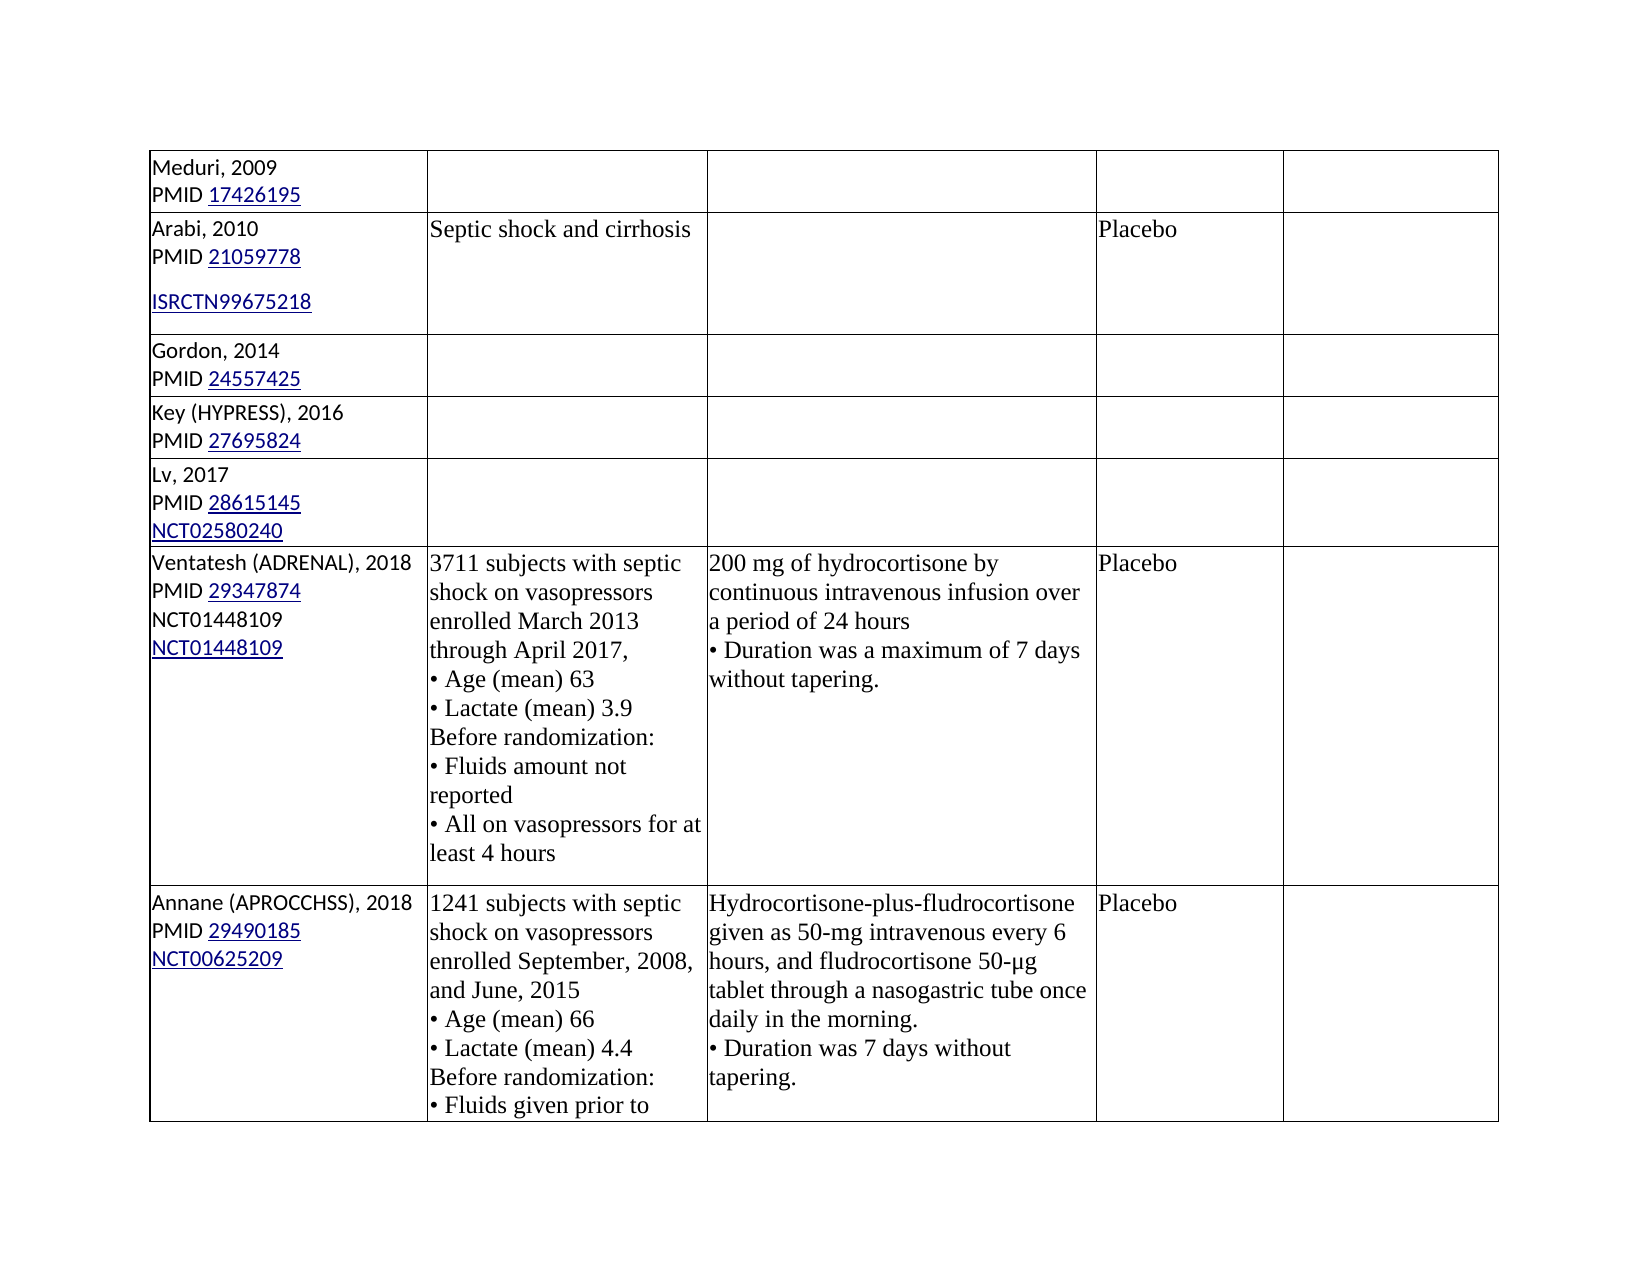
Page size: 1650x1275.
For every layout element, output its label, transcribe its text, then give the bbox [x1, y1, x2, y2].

table_cell Placebo [1097, 886, 1283, 1121]
table_cell [708, 459, 1096, 546]
table_cell Key (HYPRESS), 2016 PMID 27695824 [151, 397, 427, 458]
table_cell [428, 335, 707, 396]
table_cell [1284, 213, 1498, 334]
table_cell 1241 subjects with septic shock on vasopressors enrolled September, 2008, and June, 2015 • Age (mean) 66 • Lactate (mean) 4.4 Before randomization: • Fluids given prior to [428, 886, 707, 1121]
table_cell 3711 subjects with septic shock on vasopressors enrolled March 2013 through April 2017, • Age (mean) 63 • Lactate (mean) 3.9 Before randomization: • Fluids amount not reported • All on vasopressors for at least 4 hours [428, 547, 707, 885]
table_cell [1284, 397, 1498, 458]
table_cell [1097, 397, 1283, 458]
table_cell [1097, 335, 1283, 396]
table_cell [1097, 151, 1283, 212]
table_cell [1284, 547, 1498, 885]
table_cell [708, 213, 1096, 334]
table_cell [1097, 459, 1283, 546]
table_cell Gordon, 2014 PMID 24557425 [151, 335, 427, 396]
table_cell [1284, 459, 1498, 546]
table_cell [428, 459, 707, 546]
table_cell [708, 335, 1096, 396]
table_cell Lv, 2017 PMID 28615145 NCT02580240 [151, 459, 427, 546]
table_cell [1284, 335, 1498, 396]
table_cell Placebo [1097, 213, 1283, 334]
table_cell Annane (APROCCHSS), 2018 PMID 29490185 NCT00625209 [151, 886, 427, 1121]
table_cell [428, 151, 707, 212]
table_cell Arabi, 2010 PMID 21059778 ISRCTN99675218 [151, 213, 427, 334]
table_cell [428, 397, 707, 458]
table_cell Hydrocortisone-plus-fludrocortisone given as 50-mg intravenous every 6 hours, and fludrocortisone 50-μg tablet through a nasogastric tube once daily in the morning. • Duration was 7 days without tapering. [708, 886, 1096, 1121]
table_cell Meduri, 2009 PMID 17426195 [151, 151, 427, 212]
table_cell [1284, 886, 1498, 1121]
table_cell Ventatesh (ADRENAL), 2018 PMID 29347874 NCT01448109 NCT01448109 [151, 547, 427, 885]
table_cell Placebo [1097, 547, 1283, 885]
table_cell [1284, 151, 1498, 212]
table_cell [708, 151, 1096, 212]
table_cell [708, 397, 1096, 458]
table_cell Septic shock and cirrhosis [428, 213, 707, 334]
table_cell 200 mg of hydrocortisone by continuous intravenous infusion over a period of 24 hours • Duration was a maximum of 7 days without tapering. [708, 547, 1096, 885]
